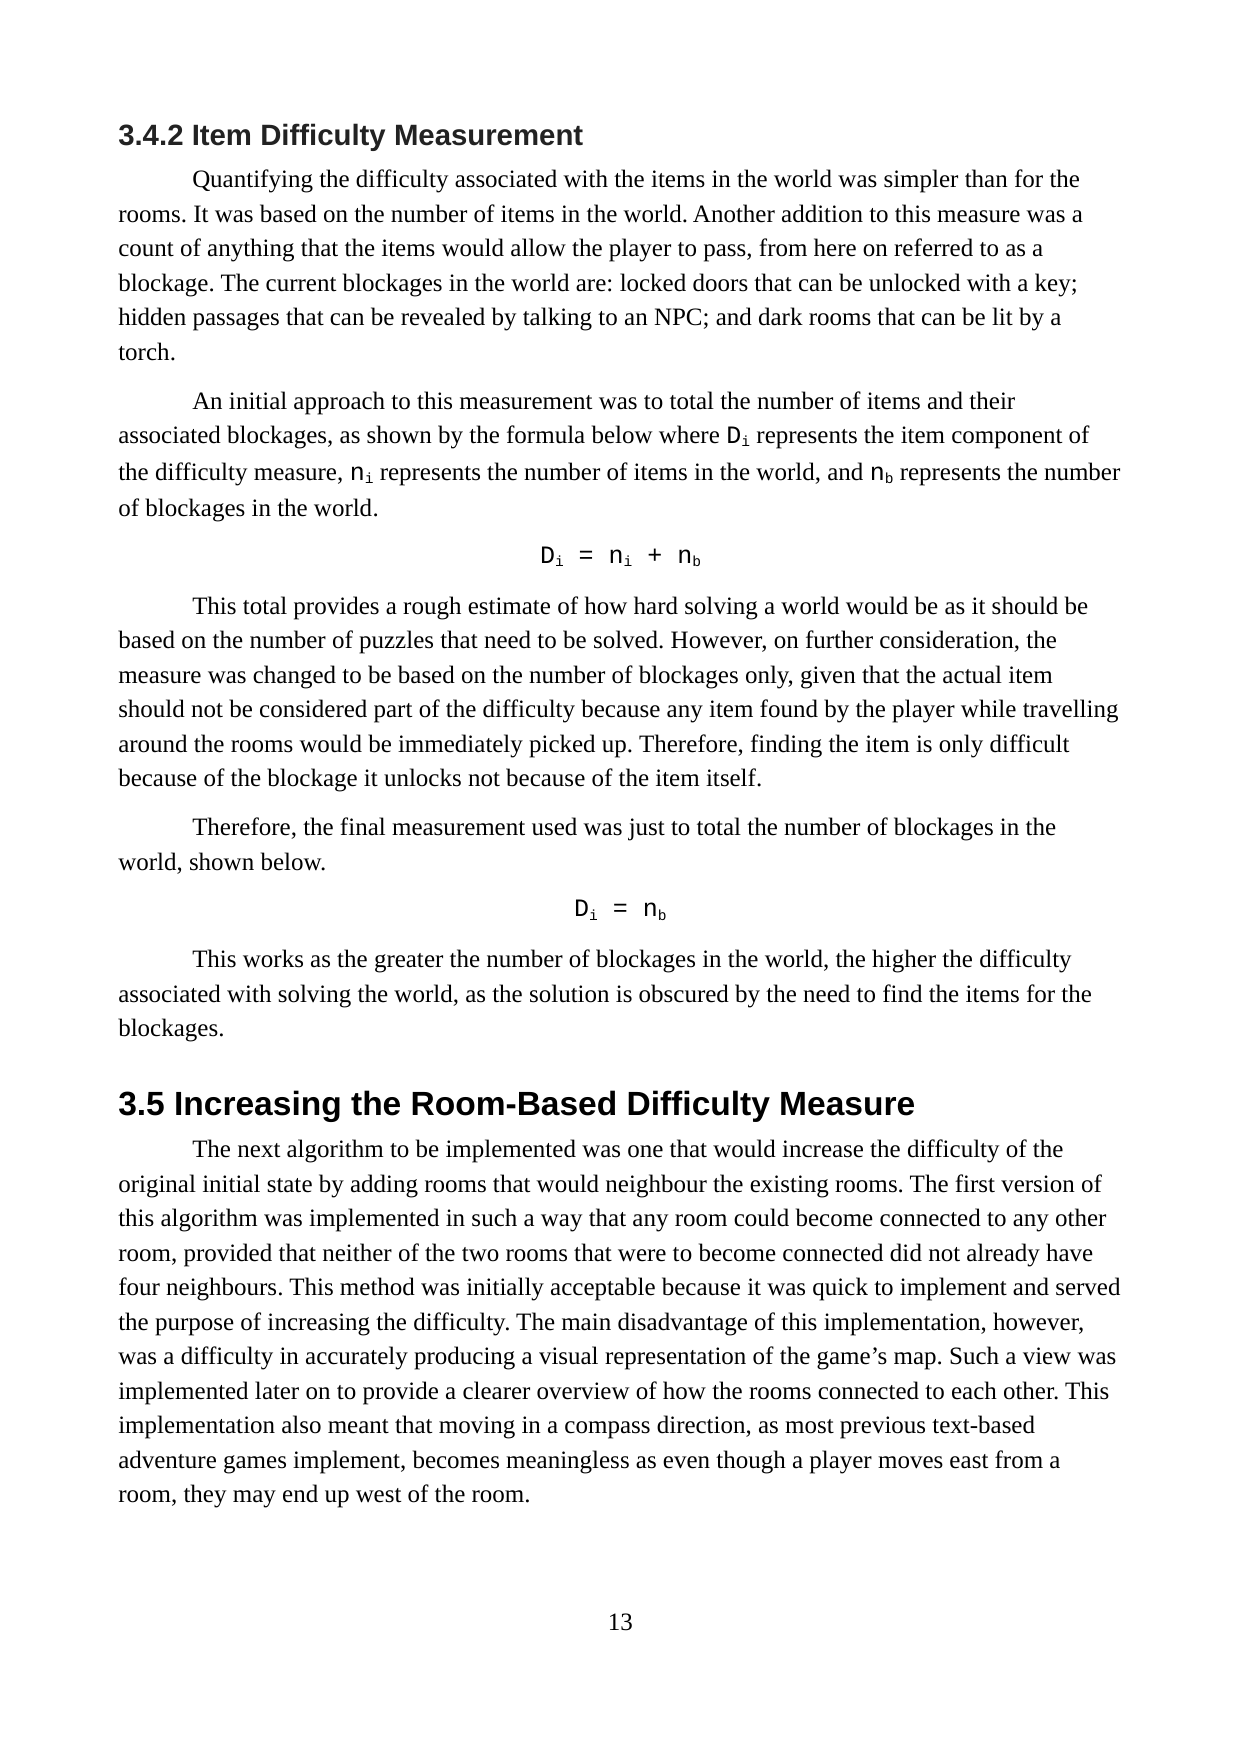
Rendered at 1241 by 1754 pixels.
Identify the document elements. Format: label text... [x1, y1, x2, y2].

text Therefore, the final measurement used was just to total the number of blockages in the world, shown below. [118, 812, 1122, 876]
text The next algorithm to be implemented was one that would increase the difficulty of the original initial state by adding rooms that would neighbour the existing rooms. The first version of this algorithm was implemented in such a way that any room could become connected to any other room, provided that neither of the two rooms that were to become connected did not already have four neighbours. This method was initially acceptable because it was quick to implement and served the purpose of increasing the difficulty. The main disadvantage of this implementation, however, was a difficulty in accurately producing a visual representation of the game’s map. Such a view was implemented later on to provide a clearer overview of how the rooms connected to each other. This implementation also meant that moving in a compass direction, as most previous text-based adventure games implement, becomes meaningless as even though a player moves east from a room, they may end up west of the room. [118, 1134, 1122, 1508]
text Quantifying the difficulty associated with the items in the world was simpler than for the rooms. It was based on the number of items in the world. Another addition to this measure was a count of anything that the items would allow the player to pass, from here on referred to as a blockage. The current blockages in the world are: locked doors that can be unlocked with a key; hidden passages that can be revealed by talking to an NPC; and dark rooms that can be lit by a torch. [118, 164, 1122, 366]
subtitle 3.5 Increasing the Room-Based Difficulty Measure [118, 1083, 1122, 1122]
text An initial approach to this measurement was to total the number of items and their associated blockages, as shown by the formula below where Di represents the item component of the difficulty measure, ni represents the number of items in the world, and nb represents the number of blockages in the world. [118, 386, 1122, 522]
subtitle 3.4.2 Item Difficulty Measurement [118, 118, 1122, 152]
text This total provides a rough estimate of how hard solving a world would be as it should be based on the number of puzzles that need to be solved. However, on further consideration, the measure was changed to be based on the number of blockages only, given that the actual item should not be considered part of the difficulty because any item found by the player while travelling around the rooms would be immediately picked up. Therefore, finding the item is only difficult because of the blockage it unlocks not because of the item itself. [118, 591, 1122, 792]
text Di = ni + nb [118, 542, 1122, 571]
text Di = nb [118, 896, 1122, 924]
text This works as the greater the number of blockages in the world, the higher the difficulty associated with solving the world, as the solution is obscured by the need to find the items for the blockages. [118, 944, 1122, 1042]
